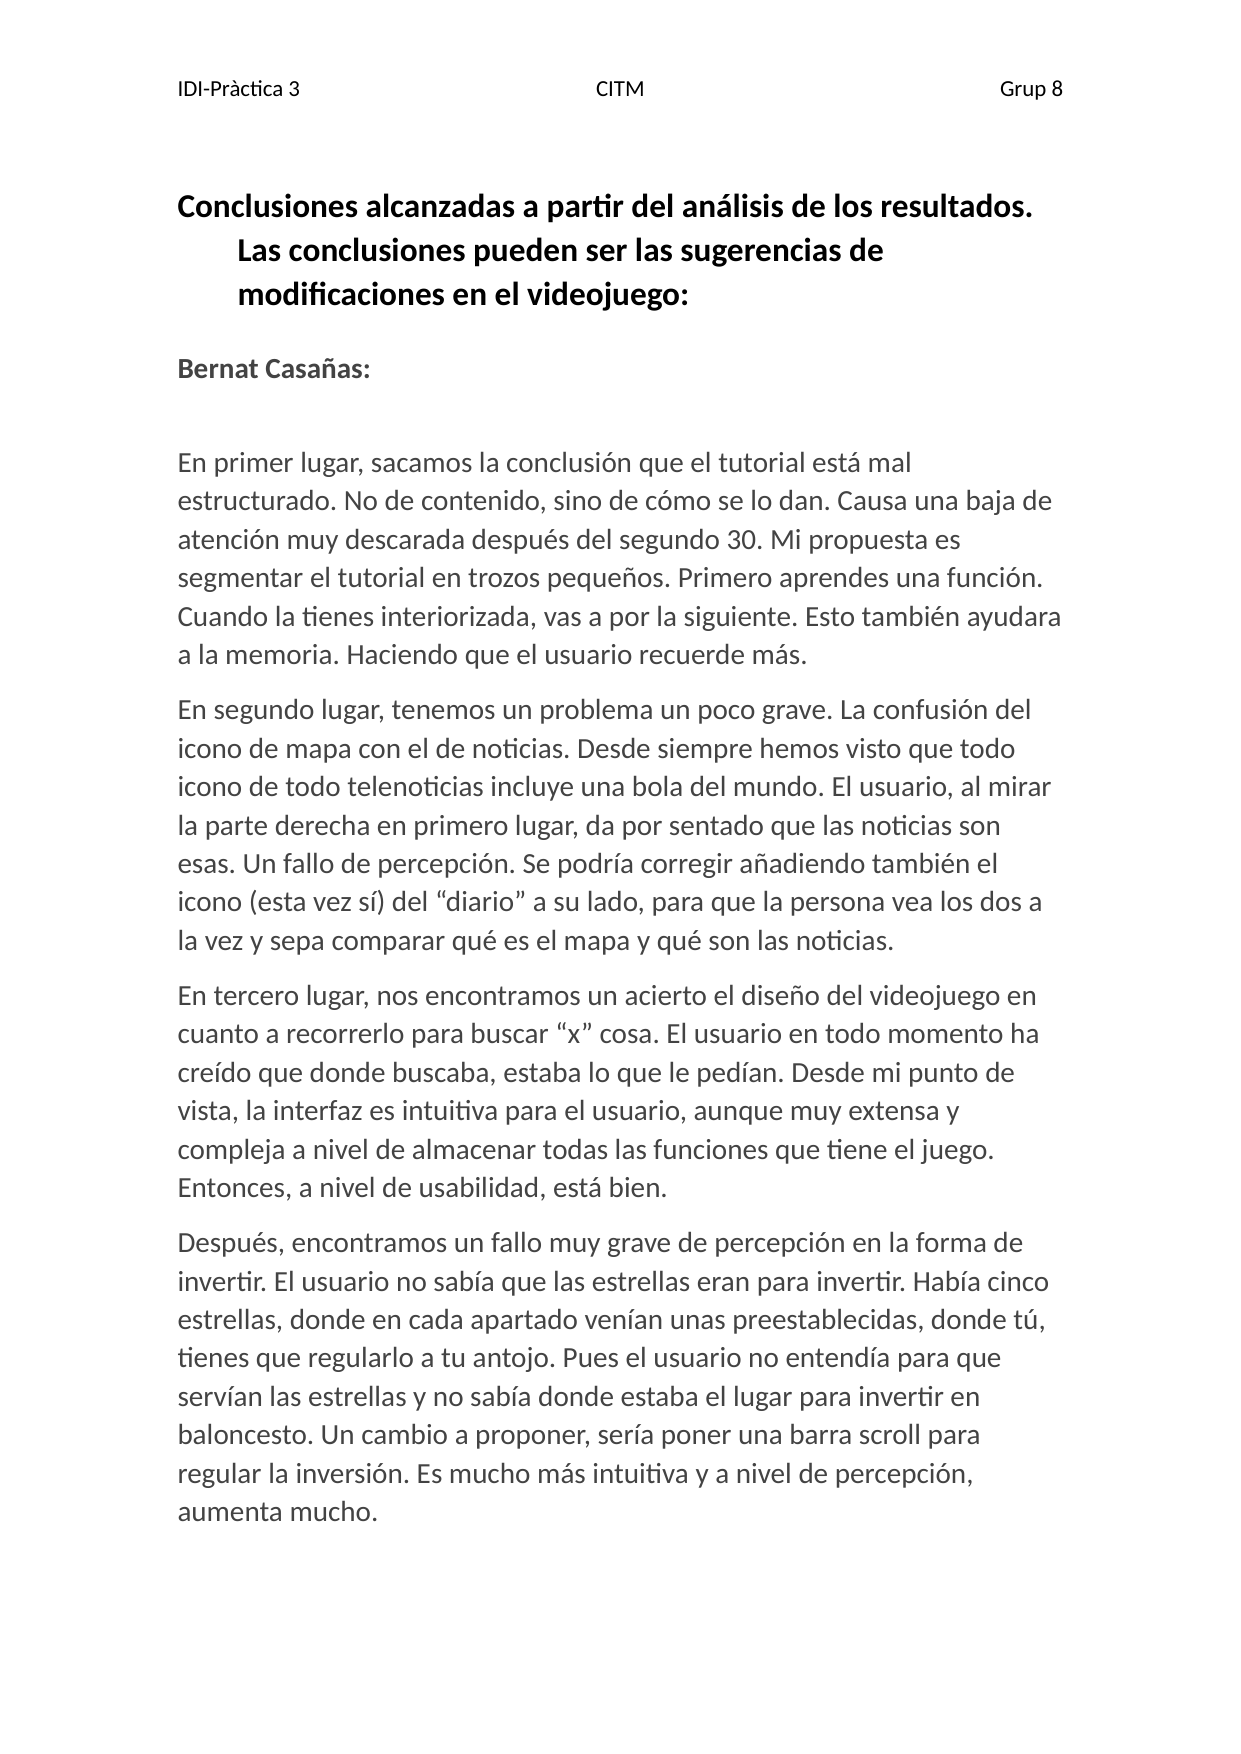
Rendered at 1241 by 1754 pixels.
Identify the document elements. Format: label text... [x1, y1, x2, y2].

text En tercero lugar, nos encontramos un acierto el diseño del videojuego en cuanto a recorrerlo para buscar “x” cosa. El usuario en todo momento ha creído que donde buscaba, estaba lo que le pedían. Desde mi punto de vista, la interfaz es intuitiva para el usuario, aunque muy extensa y compleja a nivel de almacenar todas las funciones que tiene el juego. Entonces, a nivel de usabilidad, está bien. [177, 977, 1063, 1205]
text En primer lugar, sacamos la conclusión que el tutorial está mal estructurado. No de contenido, sino de cómo se lo dan. Causa una baja de atención muy descarada después del segundo 30. Mi propuesta es segmentar el tutorial en trozos pequeños. Primero aprendes una función. Cuando la tienes interiorizada, vas a por la siguiente. Esto también ayudara a la memoria. Haciendo que el usuario recuerde más. [177, 444, 1063, 672]
text Después, encontramos un fallo muy grave de percepción en la forma de invertir. El usuario no sabía que las estrellas eran para invertir. Había cinco estrellas, donde en cada apartado venían unas preestablecidas, donde tú, tienes que regularlo a tu antojo. Pues el usuario no entendía para que servían las estrellas y no sabía donde estaba el lugar para invertir en baloncesto. Un cambio a proponer, sería poner una barra scroll para regular la inversión. Es mucho más intuitiva y a nivel de percepción, aumenta mucho. [177, 1224, 1063, 1529]
subtitle Conclusiones alcanzadas a partir del análisis de los resultados. Las conclusiones pueden ser las sugerencias de modificaciones en el videojuego: [177, 185, 1063, 314]
text En segundo lugar, tenemos un problema un poco grave. La confusión del icono de mapa con el de noticias. Desde siempre hemos visto que todo icono de todo telenoticias incluye una bola del mundo. El usuario, al mirar la parte derecha en primero lugar, da por sentado que las noticias son esas. Un fallo de percepción. Se podría corregir añadiendo también el icono (esta vez sí) del “diario” a su lado, para que la persona vea los dos a la vez y sepa comparar qué es el mapa y qué son las noticias. [177, 691, 1063, 957]
subtitle Bernat Casañas: [177, 350, 1063, 386]
